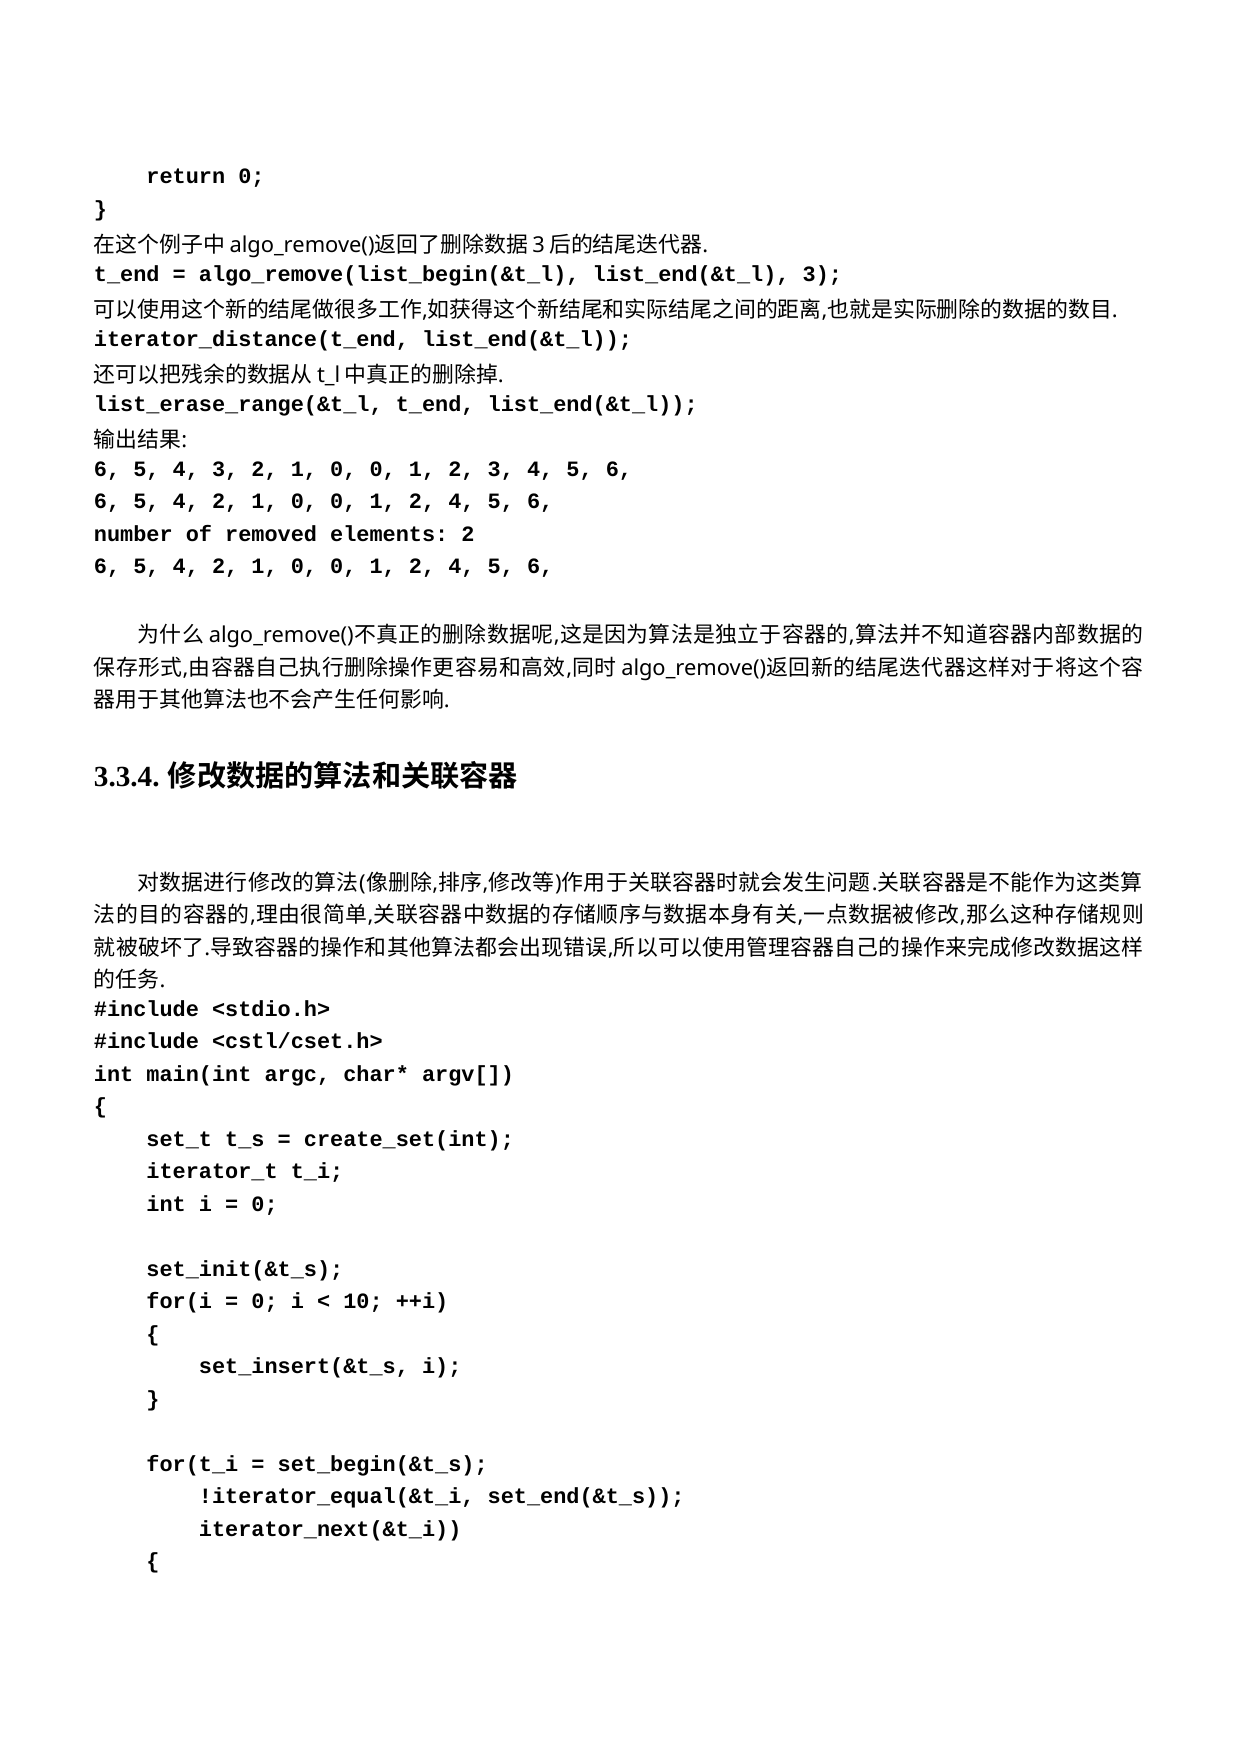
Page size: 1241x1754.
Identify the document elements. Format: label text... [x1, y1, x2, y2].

text t_end = algo_remove(list_begin(&t_l), list_end(&t_l), 3); [94, 259, 1144, 292]
subtitle 修改数据的算法和关联容器 [94, 741, 1144, 806]
text int main(int argc, char* argv[]) [94, 1059, 1144, 1092]
text set_insert(&t_s, i); [94, 1352, 1144, 1384]
text return 0; [94, 162, 1144, 194]
text 6, 5, 4, 2, 1, 0, 0, 1, 2, 4, 5, 6, [94, 552, 1144, 584]
text set_init(&t_s); [94, 1254, 1144, 1287]
text 输出结果: [94, 422, 1144, 454]
text } [94, 1384, 1144, 1417]
text 6, 5, 4, 3, 2, 1, 0, 0, 1, 2, 3, 4, 5, 6, [94, 454, 1144, 487]
text iterator_next(&t_i)) [94, 1514, 1144, 1547]
text 还可以把残余的数据从t_l中真正的删除掉. [94, 357, 1144, 389]
text { [94, 1092, 1144, 1124]
text 为什么algo_remove()不真正的删除数据呢,这是因为算法是独立于容器的,算法并不知道容器内部数据的保存形式,由容器自己执行删除操作更容易和高效,同时algo_remove()返回新的结尾迭代器这样对于将这个容器用于其他算法也不会产生任何影响. [94, 617, 1144, 714]
text 6, 5, 4, 2, 1, 0, 0, 1, 2, 4, 5, 6, [94, 487, 1144, 519]
text #include <cstl/cset.h> [94, 1027, 1144, 1059]
text for(i = 0; i < 10; ++i) [94, 1287, 1144, 1319]
text number of removed elements: 2 [94, 519, 1144, 552]
text #include <stdio.h> [94, 994, 1144, 1027]
text for(t_i = set_begin(&t_s); [94, 1449, 1144, 1482]
text iterator_distance(t_end, list_end(&t_l)); [94, 324, 1144, 357]
text 在这个例子中algo_remove()返回了删除数据3后的结尾迭代器. [94, 227, 1144, 259]
text list_erase_range(&t_l, t_end, list_end(&t_l)); [94, 389, 1144, 422]
text !iterator_equal(&t_i, set_end(&t_s)); [94, 1482, 1144, 1514]
text 对数据进行修改的算法(像删除,排序,修改等)作用于关联容器时就会发生问题.关联容器是不能作为这类算法的目的容器的,理由很简单,关联容器中数据的存储顺序与数据本身有关,一点数据被修改,那么这种存储规则就被破坏了.导致容器的操作和其他算法都会出现错误,所以可以使用管理容器自己的操作来完成修改数据这样的任务. [94, 864, 1144, 994]
text 可以使用这个新的结尾做很多工作,如获得这个新结尾和实际结尾之间的距离,也就是实际删除的数据的数目. [94, 292, 1144, 324]
text set_t t_s = create_set(int); [94, 1124, 1144, 1157]
text } [94, 194, 1144, 227]
text iterator_t t_i; [94, 1157, 1144, 1189]
text { [94, 1547, 1144, 1579]
text { [94, 1319, 1144, 1352]
text int i = 0; [94, 1189, 1144, 1222]
